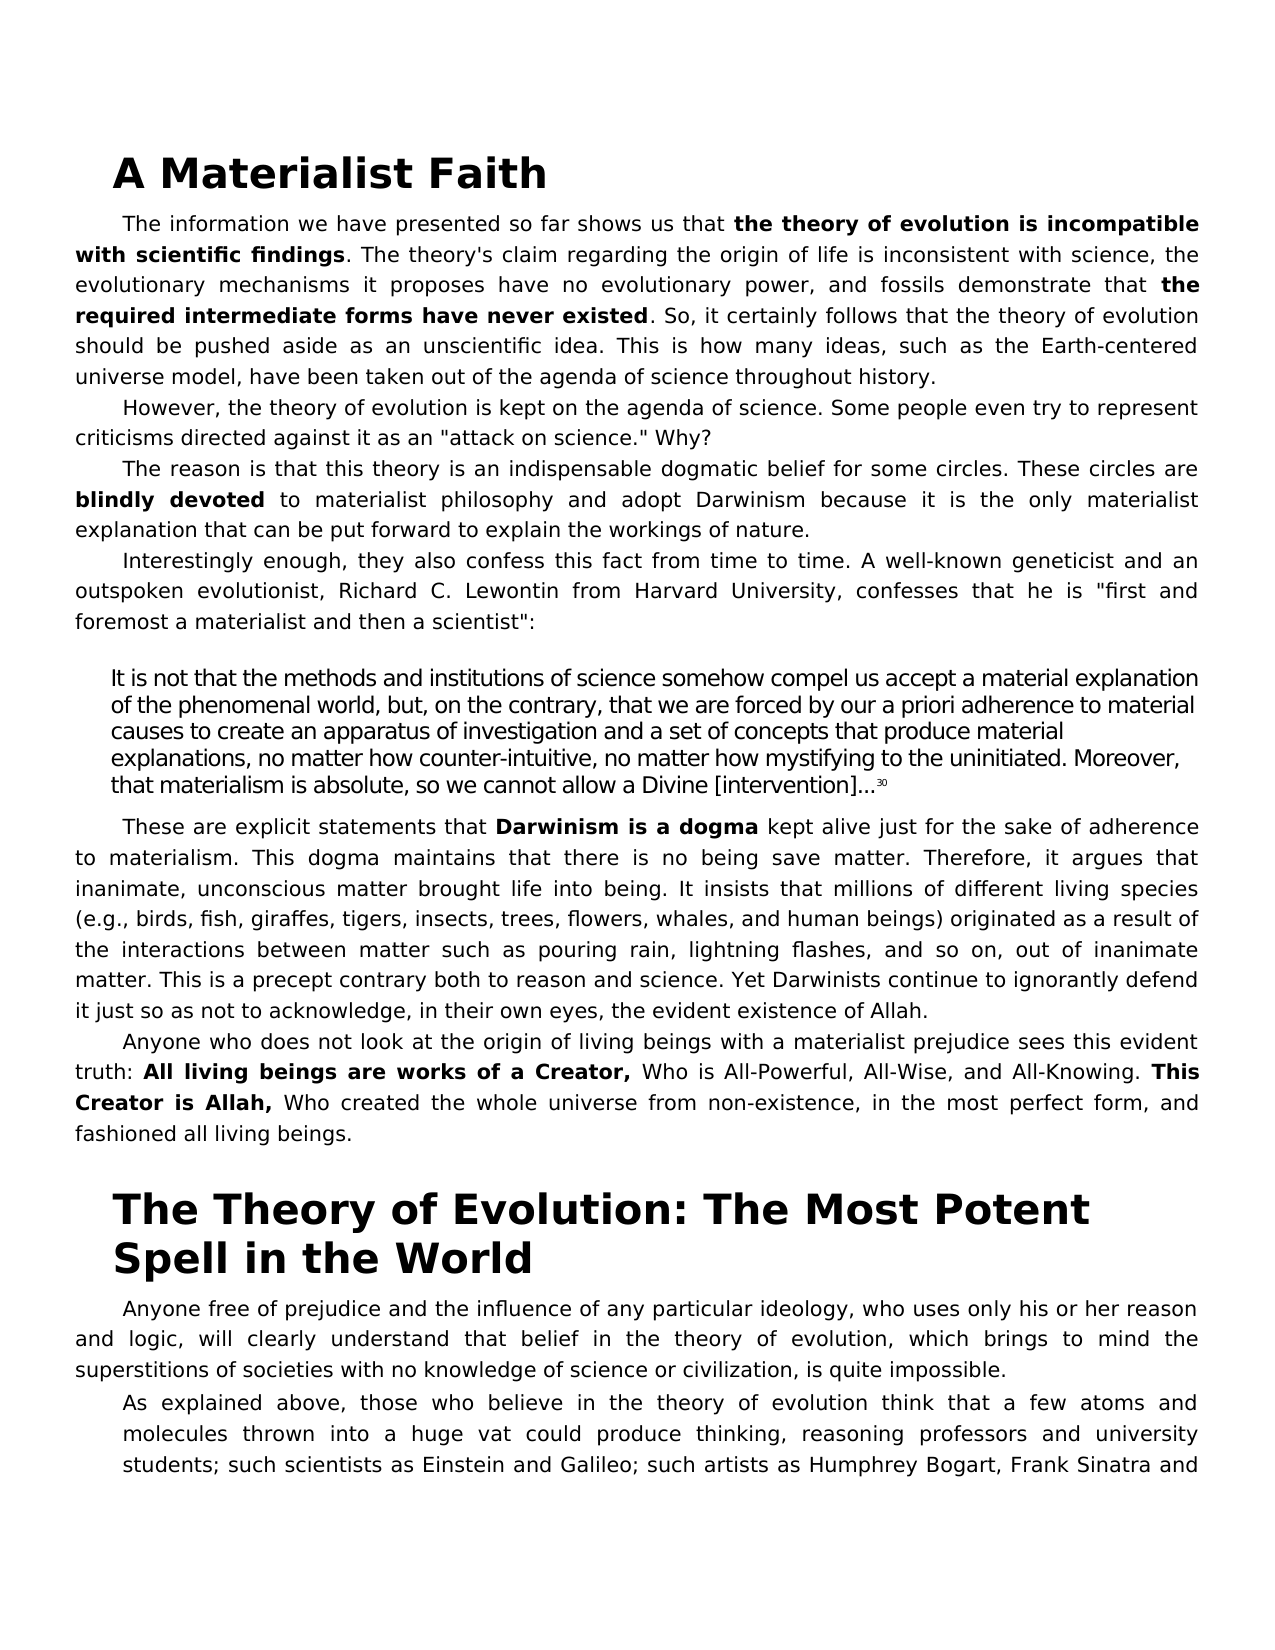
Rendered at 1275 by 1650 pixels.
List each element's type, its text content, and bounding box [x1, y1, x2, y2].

subtitle The Theory of Evolution: The Most Potent Spell in the World [112, 1186, 1200, 1283]
text However, the theory of evolution is kept on the agenda of science. Some people even try to represent criticisms directed against it as an "attack on science." Why? [75, 391, 1200, 452]
text It is not that the methods and institutions of science somehow compel us accept a material explanation of the phenomenal world, but, on the contrary, that we are forced by our a priori adherence to material causes to create an apparatus of investigation and a set of concepts that produce material explanations, no matter how counter-intuitive, no matter how mystifying to the uninitiated. Moreover, that materialism is absolute, so we cannot allow a Divine [intervention]...30 [110, 665, 1200, 798]
text As explained above, those who believe in the theory of evolution think that a few atoms and molecules thrown into a huge vat could produce thinking, reasoning professors and university students; such scientists as Einstein and Galileo; such artists as Humphrey Bogart, Frank Sinatra and [122, 1385, 1200, 1479]
text These are explicit statements that Darwinism is a dogma kept alive just for the sake of adherence to materialism. This dogma maintains that there is no being save matter. Therefore, it argues that inanimate, unconscious matter brought life into being. It insists that millions of different living species (e.g., birds, fish, giraffes, tigers, insects, trees, flowers, whales, and human beings) originated as a result of the interactions between matter such as pouring rain, lightning flashes, and so on, out of inanimate matter. This is a precept contrary both to reason and science. Yet Darwinists continue to ignorantly defend it just so as not to acknowledge, in their own eyes, the evident existence of Allah. [75, 810, 1200, 1024]
text The reason is that this theory is an indispensable dogmatic belief for some circles. These circles are blindly devoted to materialist philosophy and adopt Darwinism because it is the only materialist explanation that can be put forward to explain the workings of nature. [75, 452, 1200, 544]
text Anyone free of prejudice and the influence of any particular ideology, who uses only his or her reason and logic, will clearly understand that belief in the theory of evolution, which brings to mind the superstitions of societies with no knowledge of science or civilization, is quite impossible. [75, 1291, 1200, 1383]
text Interestingly enough, they also confess this fact from time to time. A well-known geneticist and an outspoken evolutionist, Richard C. Lewontin from Harvard University, confesses that he is "first and foremost a materialist and then a scientist": [75, 544, 1200, 636]
text The information we have presented so far shows us that the theory of evolution is incompatible with scientific findings. The theory's claim regarding the origin of life is inconsistent with science, the evolutionary mechanisms it proposes have no evolutionary power, and fossils demonstrate that the required intermediate forms have never existed. So, it certainly follows that the theory of evolution should be pushed aside as an unscientific idea. This is how many ideas, such as the Earth-centered universe model, have been taken out of the agenda of science throughout history. [75, 207, 1200, 391]
subtitle A Materialist Faith [112, 150, 1200, 198]
text Anyone who does not look at the origin of living beings with a materialist prejudice sees this evident truth: All living beings are works of a Creator, Who is All-Powerful, All-Wise, and All-Knowing. This Creator is Allah, Who created the whole universe from non-existence, in the most perfect form, and fashioned all living beings. [75, 1024, 1200, 1147]
